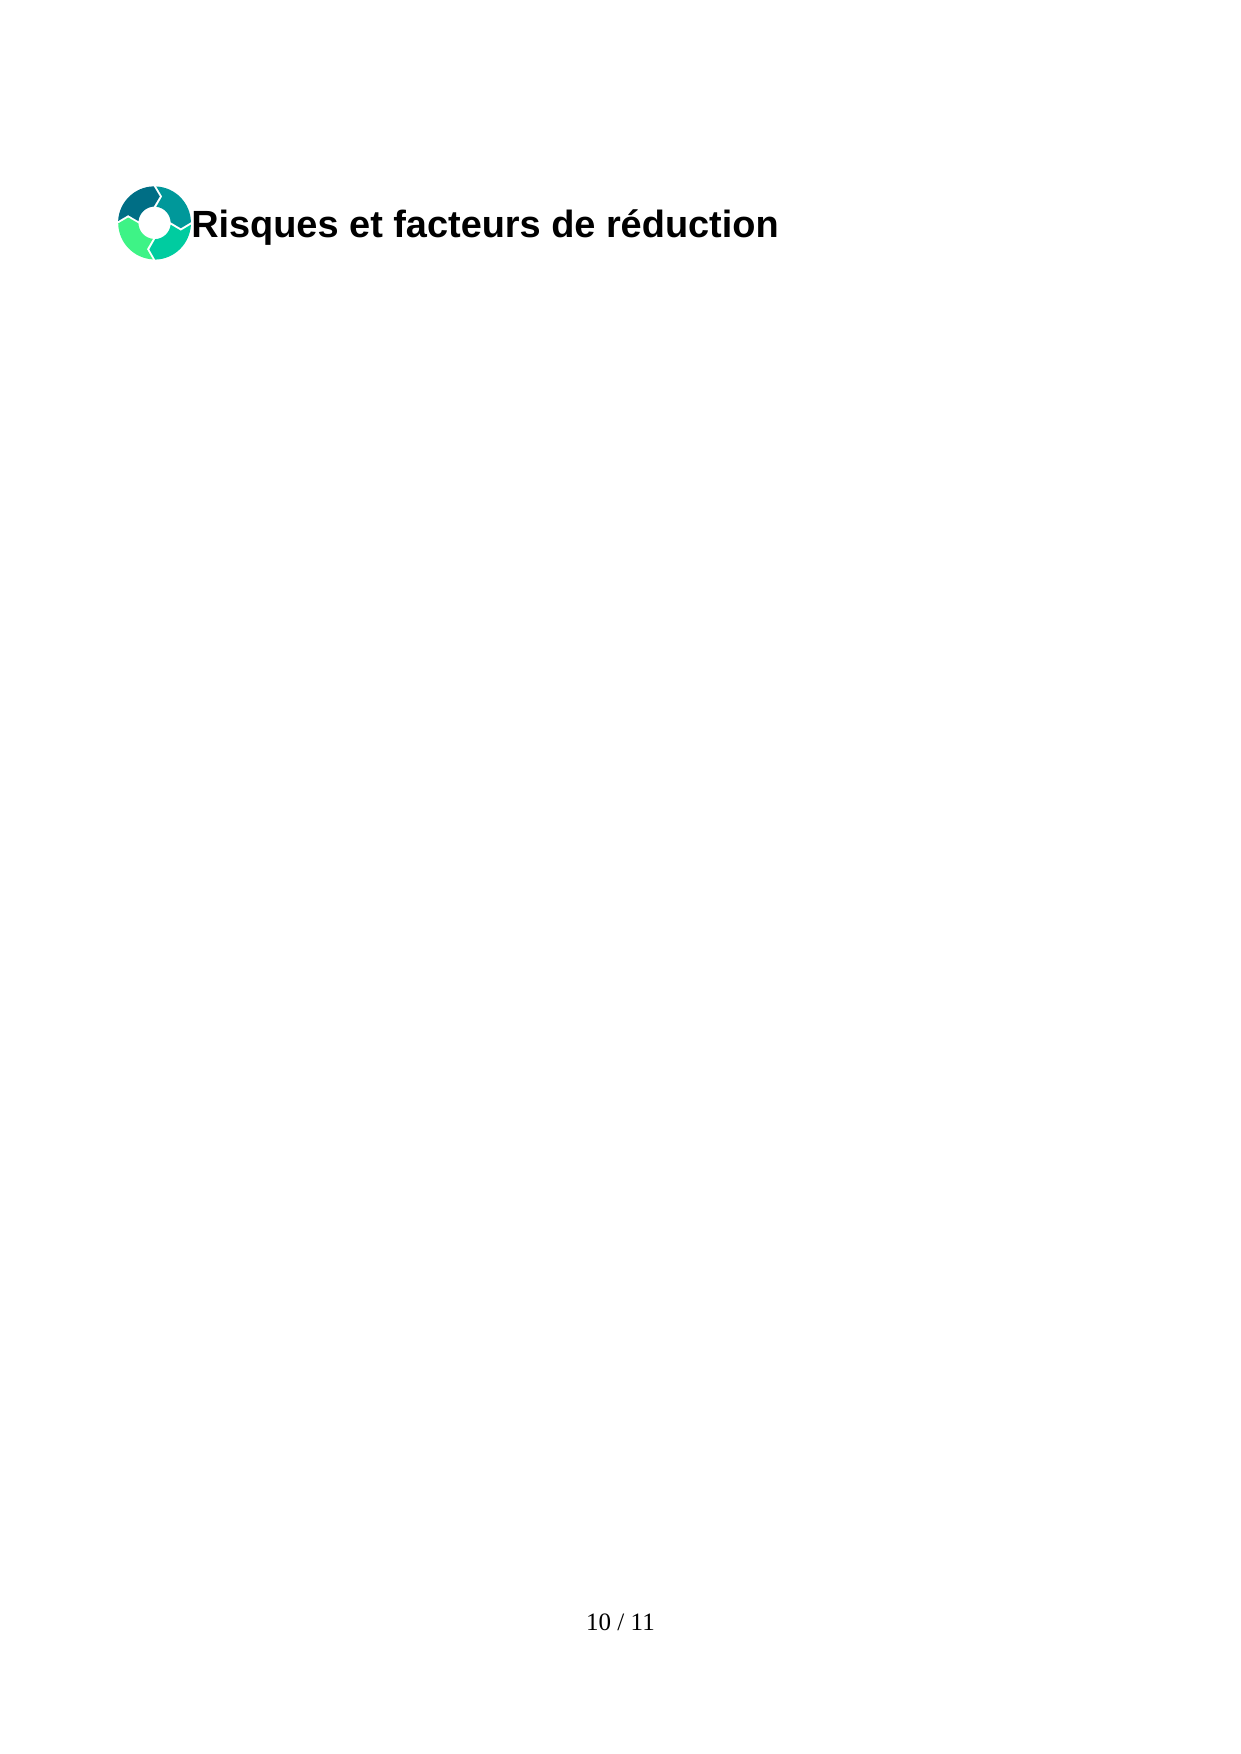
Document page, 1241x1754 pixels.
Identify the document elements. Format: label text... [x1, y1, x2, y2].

subtitle Risques et facteurs de réduction [172, 201, 1122, 245]
subtitle [135, 202, 171, 245]
